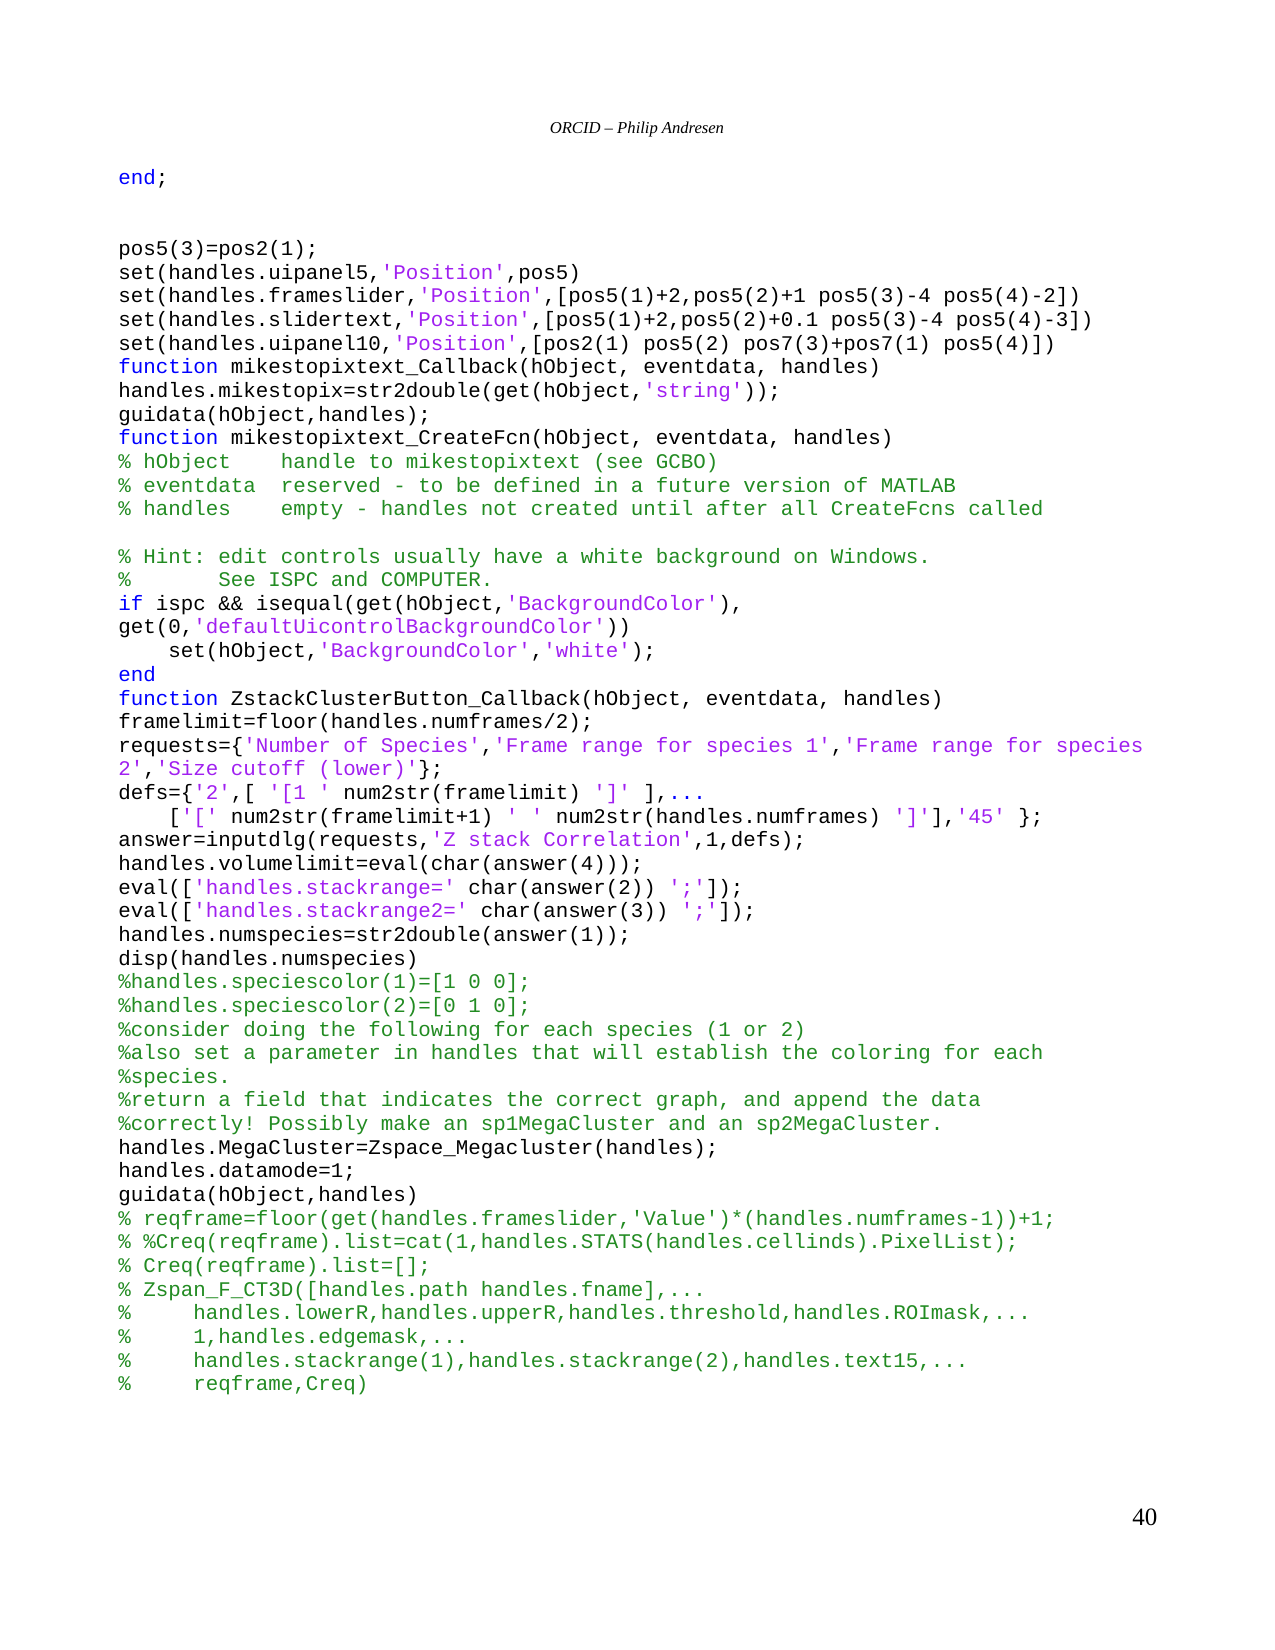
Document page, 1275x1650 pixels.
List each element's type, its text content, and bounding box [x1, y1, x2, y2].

text % Hint: edit controls usually have a white background on Windows. [118, 546, 1157, 569]
text end [118, 664, 1157, 687]
text %consider doing the following for each species (1 or 2) [118, 1018, 1157, 1042]
text % %Creq(reqframe).list=cat(1,handles.STATS(handles.cellinds).PixelList); [118, 1231, 1157, 1255]
text % hObject handle to mikestopixtext (see GCBO) [118, 451, 1157, 475]
text % 1,handles.edgemask,... [118, 1326, 1157, 1349]
text defs={'2',[ '[1 ' num2str(framelimit) ']' ],... [118, 782, 1157, 806]
text end; [118, 167, 1157, 191]
text requests={'Number of Species','Frame range for species 1','Frame range for species 2','Size cutoff (lower)'}; [118, 735, 1157, 782]
text disp(handles.numspecies) [118, 948, 1157, 971]
text % reqframe,Creq) [118, 1373, 1157, 1397]
text %species. [118, 1066, 1157, 1089]
text handles.numspecies=str2double(answer(1)); [118, 924, 1157, 948]
text %return a field that indicates the correct graph, and append the data [118, 1089, 1157, 1113]
text % handles.stackrange(1),handles.stackrange(2),handles.text15,... [118, 1349, 1157, 1373]
text handles.MegaCluster=Zspace_Megacluster(handles); [118, 1137, 1157, 1160]
text handles.volumelimit=eval(char(answer(4))); [118, 853, 1157, 877]
text set(handles.uipanel10,'Position',[pos2(1) pos5(2) pos7(3)+pos7(1) pos5(4)]) [118, 333, 1157, 356]
text eval(['handles.stackrange=' char(answer(2)) ';']); [118, 877, 1157, 900]
text %also set a parameter in handles that will establish the coloring for each [118, 1042, 1157, 1066]
text function mikestopixtext_CreateFcn(hObject, eventdata, handles) [118, 427, 1157, 451]
text % eventdata reserved - to be defined in a future version of MATLAB [118, 475, 1157, 498]
text answer=inputdlg(requests,'Z stack Correlation',1,defs); [118, 829, 1157, 853]
text guidata(hObject,handles); [118, 404, 1157, 427]
text % handles.lowerR,handles.upperR,handles.threshold,handles.ROImask,... [118, 1302, 1157, 1326]
text %handles.speciescolor(1)=[1 0 0]; [118, 971, 1157, 995]
text set(hObject,'BackgroundColor','white'); [118, 640, 1157, 664]
text % reqframe=floor(get(handles.frameslider,'Value')*(handles.numframes-1))+1; [118, 1208, 1157, 1231]
text % See ISPC and COMPUTER. [118, 569, 1157, 593]
text eval(['handles.stackrange2=' char(answer(3)) ';']); [118, 900, 1157, 924]
text if ispc && isequal(get(hObject,'BackgroundColor'), get(0,'defaultUicontrolBackgroundColor')) [118, 593, 1157, 640]
text set(handles.slidertext,'Position',[pos5(1)+2,pos5(2)+0.1 pos5(3)-4 pos5(4)-3]) [118, 309, 1157, 333]
text set(handles.frameslider,'Position',[pos5(1)+2,pos5(2)+1 pos5(3)-4 pos5(4)-2]) [118, 286, 1157, 309]
text % Creq(reqframe).list=[]; [118, 1255, 1157, 1279]
text handles.mikestopix=str2double(get(hObject,'string')); [118, 380, 1157, 404]
text %correctly! Possibly make an sp1MegaCluster and an sp2MegaCluster. [118, 1113, 1157, 1137]
text pos5(3)=pos2(1); [118, 238, 1157, 262]
text set(handles.uipanel5,'Position',pos5) [118, 262, 1157, 286]
text ['[' num2str(framelimit+1) ' ' num2str(handles.numframes) ']'],'45' }; [118, 806, 1157, 829]
text framelimit=floor(handles.numframes/2); [118, 711, 1157, 735]
text % handles empty - handles not created until after all CreateFcns called [118, 498, 1157, 522]
text function mikestopixtext_Callback(hObject, eventdata, handles) [118, 356, 1157, 380]
text handles.datamode=1; [118, 1160, 1157, 1184]
text function ZstackClusterButton_Callback(hObject, eventdata, handles) [118, 687, 1157, 711]
text %handles.speciescolor(2)=[0 1 0]; [118, 995, 1157, 1018]
text guidata(hObject,handles) [118, 1184, 1157, 1208]
text % Zspan_F_CT3D([handles.path handles.fname],... [118, 1279, 1157, 1302]
